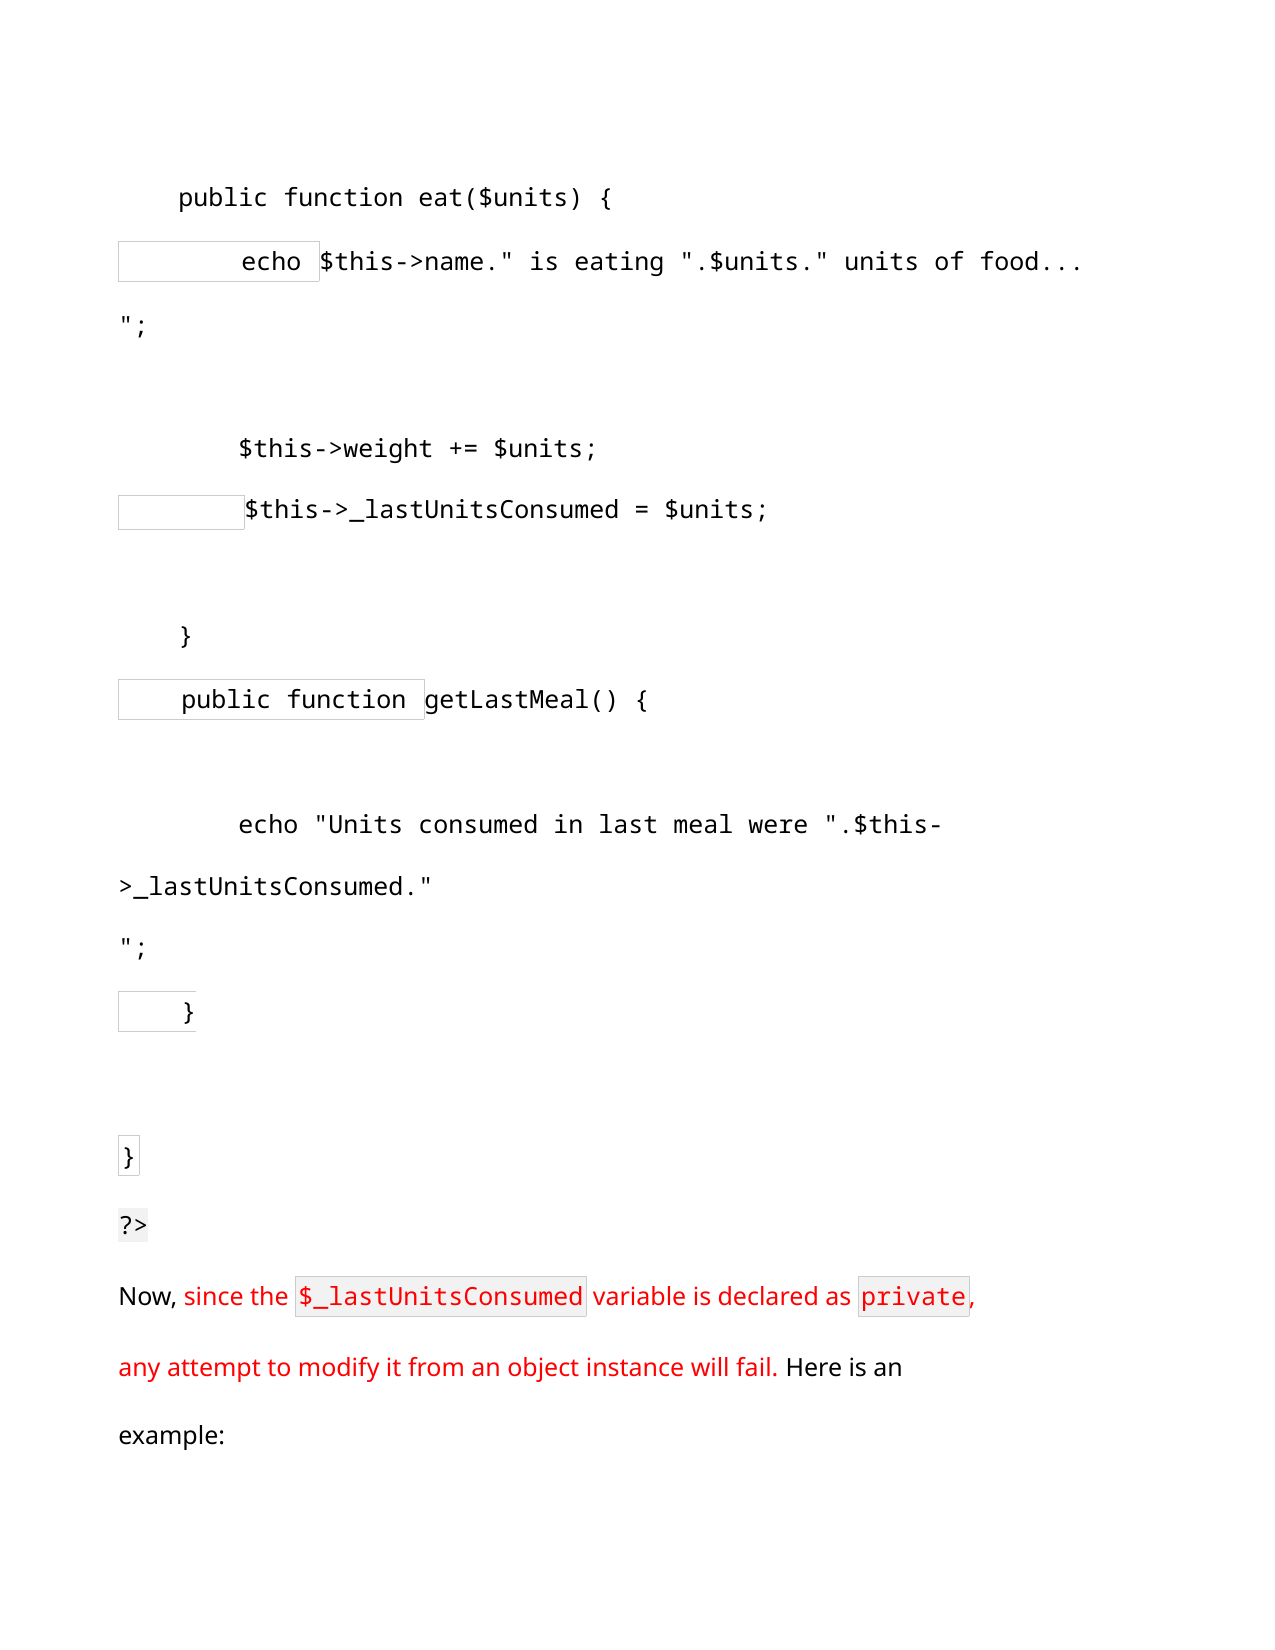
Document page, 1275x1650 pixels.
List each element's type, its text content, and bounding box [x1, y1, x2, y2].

text echo $this->name." is eating ".$units." units of food... "; $this->weight += $units; [118, 241, 1157, 464]
text Now, since the $_lastUnitsConsumed variable is declared as private, any attempt to modify it from an object instance will fail. Here is an example: [118, 1276, 1157, 1452]
text $this->_lastUnitsConsumed = $units; } [118, 492, 1157, 651]
text [118, 1486, 1157, 1520]
text public function getLastMeal() { echo "Units consumed in last meal were ".$this->_lastUnitsConsumed." "; [118, 679, 1157, 964]
text ?> [118, 1207, 1157, 1242]
text } } [118, 991, 1157, 1175]
text public function eat($units) { [118, 118, 1157, 213]
